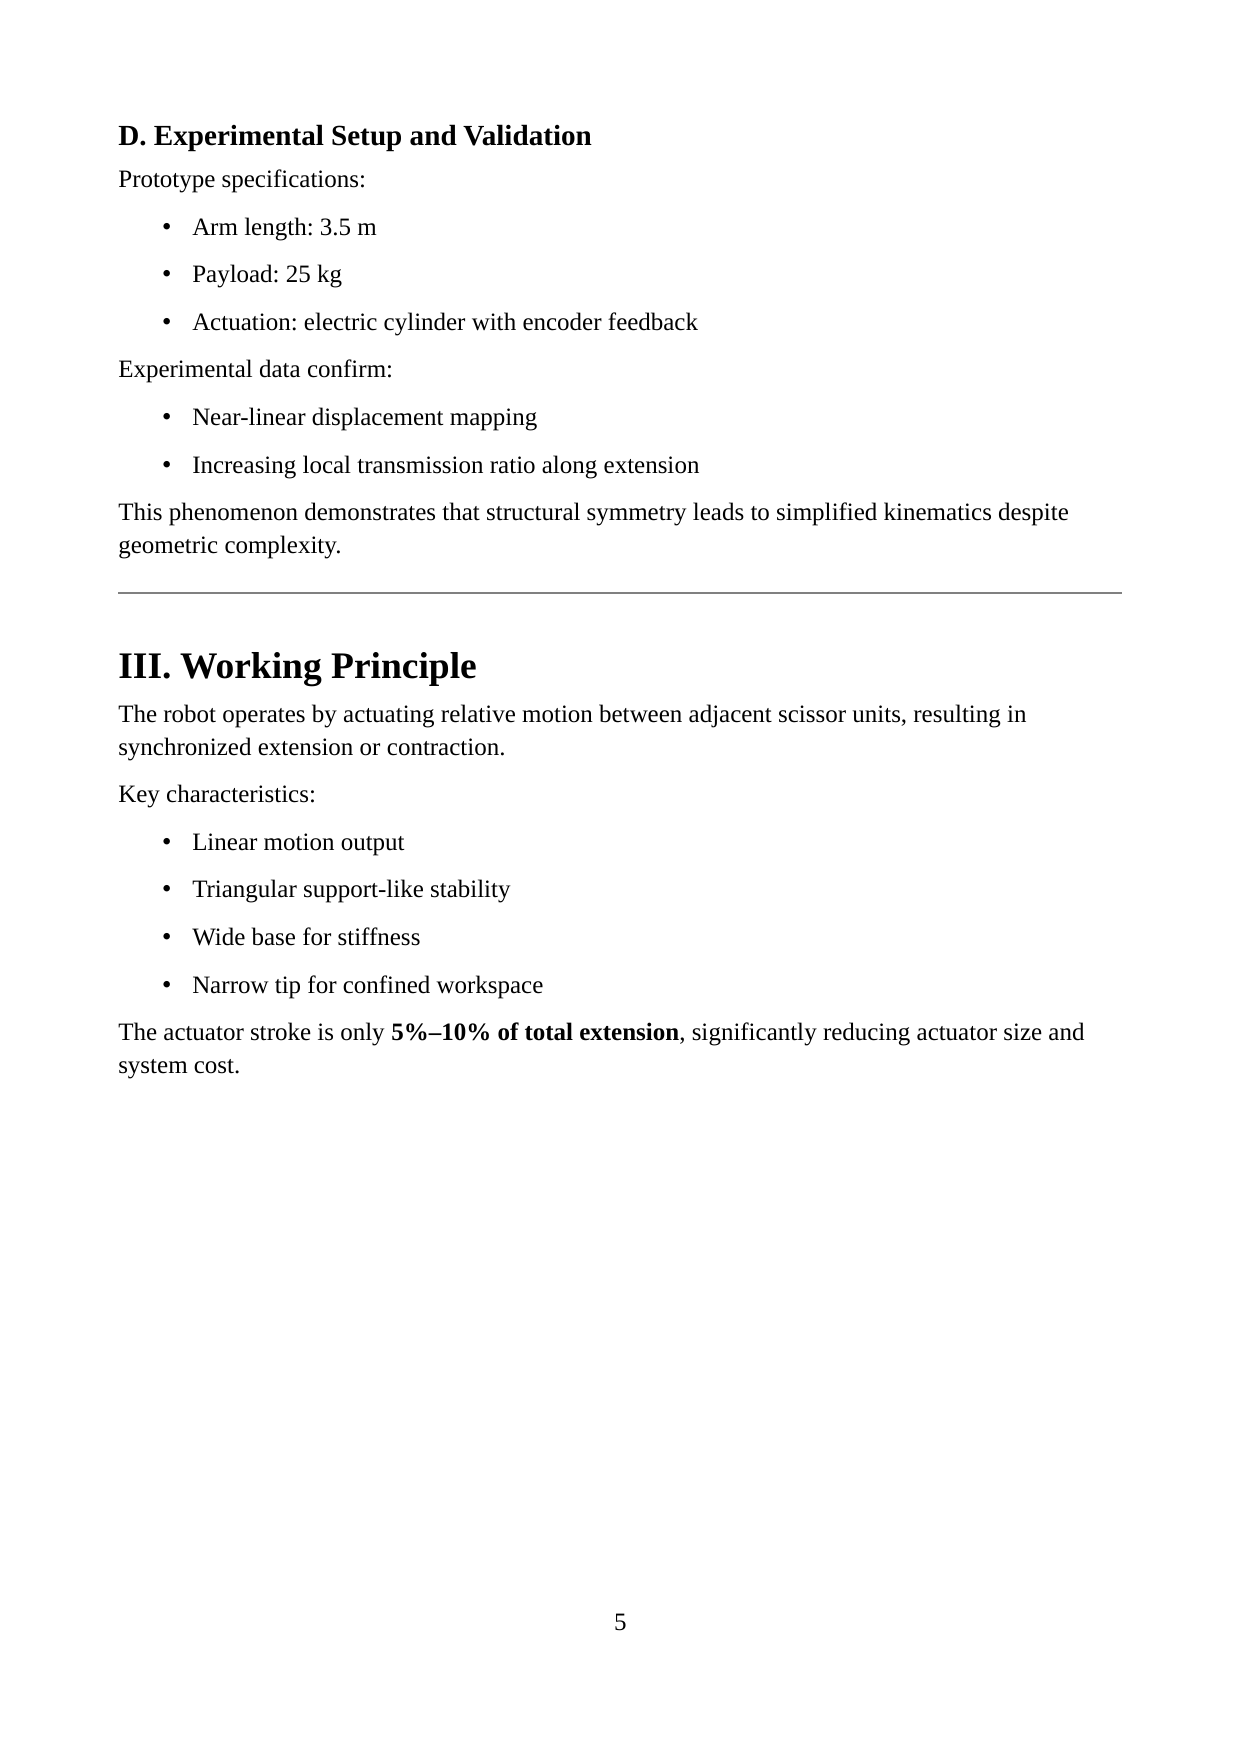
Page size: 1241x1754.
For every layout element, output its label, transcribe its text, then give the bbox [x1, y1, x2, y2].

list Increasing local transmission ratio along extension [162, 450, 1122, 478]
text The robot operates by actuating relative motion between adjacent scissor units, resulting in synchronized extension or contraction. [118, 699, 1122, 761]
text The actuator stroke is only 5%–10% of total extension, significantly reducing actuator size and system cost. [118, 1017, 1122, 1079]
list Actuation: electric cylinder with encoder feedback [162, 307, 1122, 336]
list Linear motion output [162, 827, 1122, 856]
text Prototype specifications: [118, 164, 1122, 193]
list Wide base for stiffness [162, 922, 1122, 951]
subtitle D. Experimental Setup and Validation [118, 118, 1122, 152]
text This phenomenon demonstrates that structural symmetry leads to simplified kinematics despite geometric complexity. [118, 497, 1122, 559]
list Arm length: 3.5 m [162, 212, 1122, 241]
list Triangular support-like stability [162, 874, 1122, 903]
list Near-linear displacement mapping [162, 402, 1122, 431]
subtitle III. Working Principle [118, 643, 1122, 686]
list Payload: 25 kg [162, 259, 1122, 288]
text Experimental data confirm: [118, 354, 1122, 383]
text Key characteristics: [118, 779, 1122, 808]
list Narrow tip for confined workspace [162, 970, 1122, 998]
